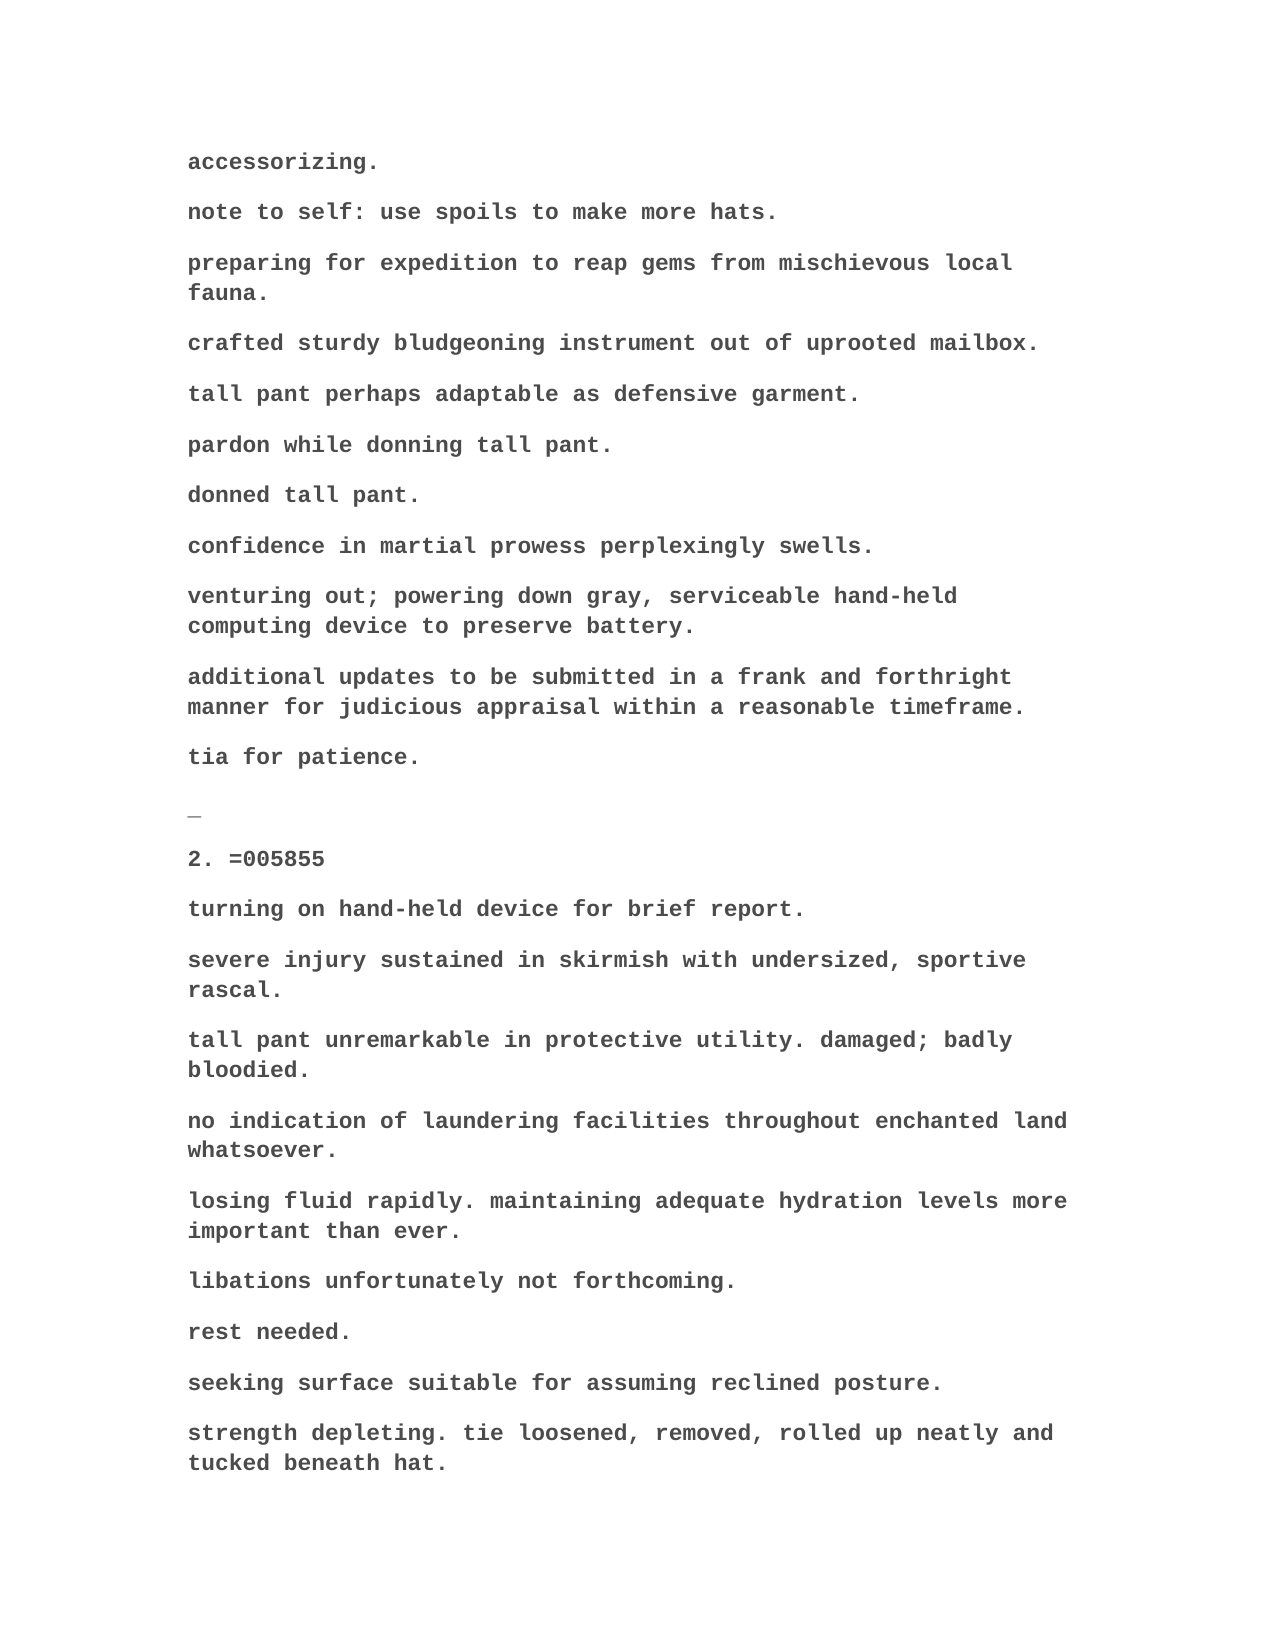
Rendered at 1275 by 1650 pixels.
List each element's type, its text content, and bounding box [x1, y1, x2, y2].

text venturing out; powering down gray, serviceable hand-held computing device to preserve battery. [187, 585, 1087, 641]
text losing fluid rapidly. maintaining adequate hydration levels more important than ever. [187, 1189, 1087, 1245]
text turning on hand-held device for brief report. [187, 897, 1087, 923]
text pardon while donning tall pant. [187, 433, 1087, 459]
text 2. =005855 [187, 847, 1087, 873]
text libations unfortunately not forthcoming. [187, 1270, 1087, 1296]
text accessorizing. [187, 150, 1087, 176]
text donned tall pant. [187, 483, 1087, 509]
text rest needed. [187, 1320, 1087, 1346]
text tall pant unremarkable in protective utility. damaged; badly bloodied. [187, 1028, 1087, 1084]
text seeking surface suitable for assuming reclined posture. [187, 1371, 1087, 1397]
text _ [187, 796, 1087, 822]
text tia for patience. [187, 746, 1087, 772]
text confidence in martial prowess perplexingly swells. [187, 534, 1087, 560]
text tall pant perhaps adaptable as defensive garment. [187, 382, 1087, 408]
text additional updates to be submitted in a frank and forthright manner for judicious appraisal within a reasonable timeframe. [187, 665, 1087, 721]
text strength depleting. tie loosened, removed, rolled up neatly and tucked beneath hat. [187, 1422, 1087, 1477]
text preparing for expedition to reap gems from mischievous local fauna. [187, 251, 1087, 307]
text crafted sturdy bludgeoning instrument out of uprooted mailbox. [187, 332, 1087, 358]
text note to self: use spoils to make more hats. [187, 201, 1087, 227]
text no indication of laundering facilities throughout enchanted land whatsoever. [187, 1109, 1087, 1165]
text severe injury sustained in skirmish with undersized, sportive rascal. [187, 948, 1087, 1004]
